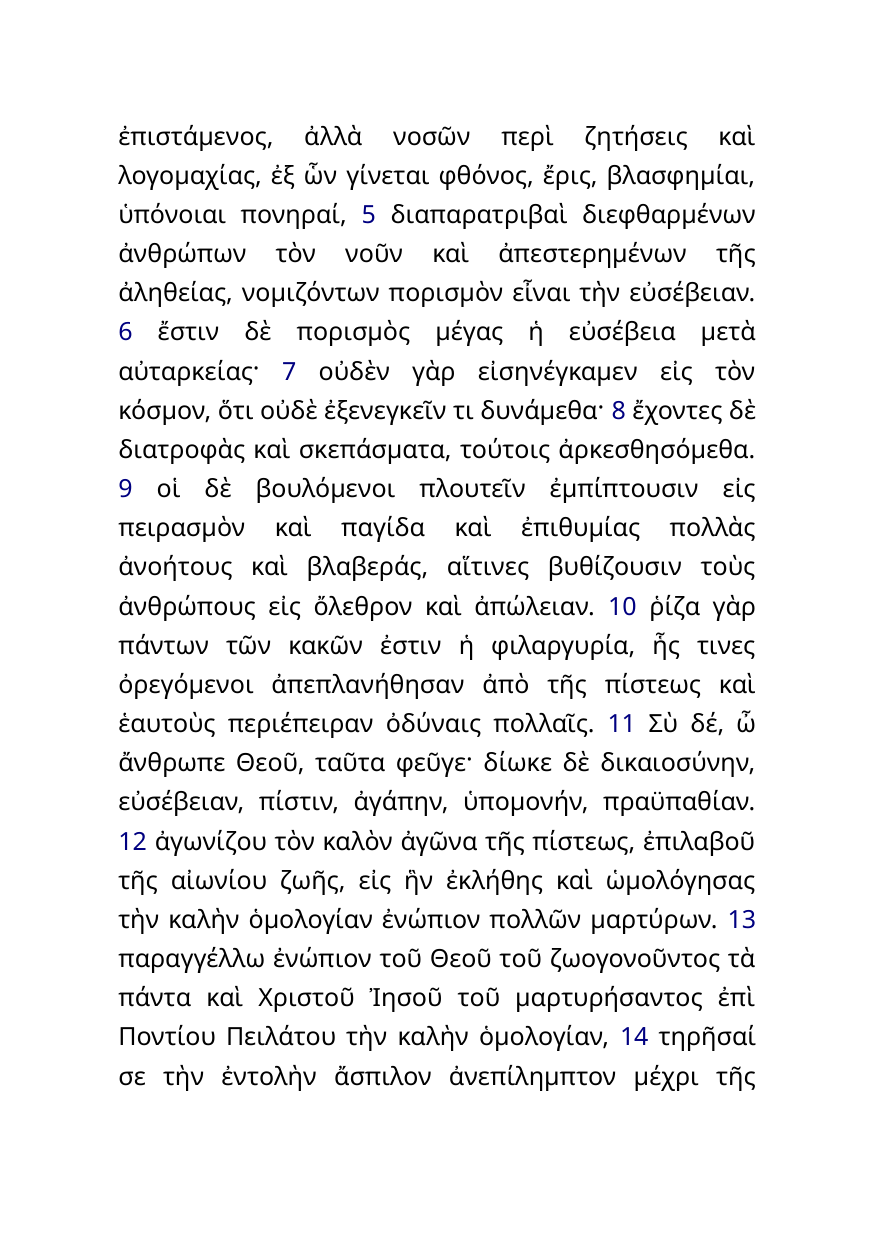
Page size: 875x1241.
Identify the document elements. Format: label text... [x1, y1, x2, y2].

text ἐπιστάμενος, ἀλλὰ νοσῶν περὶ ζητήσεις καὶ λογομαχίας, ἐξ ὧν γίνεται φθόνος, ἔρις, βλασφημίαι, ὑπόνοιαι πονηραί, 5 διαπαρατριβαὶ διεφθαρμένων ἀνθρώπων τὸν νοῦν καὶ ἀπεστερημένων τῆς ἀληθείας, νομιζόντων πορισμὸν εἶναι τὴν εὐσέβειαν. 6 ἔστιν δὲ πορισμὸς μέγας ἡ εὐσέβεια μετὰ αὐταρκείας· 7 οὐδὲν γὰρ εἰσηνέγκαμεν εἰς τὸν κόσμον, ὅτι οὐδὲ ἐξενεγκεῖν τι δυνάμεθα· 8 ἔχοντες δὲ διατροφὰς καὶ σκεπάσματα, τούτοις ἀρκεσθησόμεθα. 9 οἱ δὲ βουλόμενοι πλουτεῖν ἐμπίπτουσιν εἰς πειρασμὸν καὶ παγίδα καὶ ἐπιθυμίας πολλὰς ἀνοήτους καὶ βλαβεράς, αἵτινες βυθίζουσιν τοὺς ἀνθρώπους εἰς ὄλεθρον καὶ ἀπώλειαν. 10 ῥίζα γὰρ πάντων τῶν κακῶν ἐστιν ἡ φιλαργυρία, ἧς τινες ὀρεγόμενοι ἀπεπλανήθησαν ἀπὸ τῆς πίστεως καὶ ἑαυτοὺς περιέπειραν ὀδύναις πολλαῖς. 11 Σὺ δέ, ὦ ἄνθρωπε Θεοῦ, ταῦτα φεῦγε· δίωκε δὲ δικαιοσύνην, εὐσέβειαν, πίστιν, ἀγάπην, ὑπομονήν, πραϋπαθίαν. 12 ἀγωνίζου τὸν καλὸν ἀγῶνα τῆς πίστεως, ἐπιλαβοῦ τῆς αἰωνίου ζωῆς, εἰς ἣν ἐκλήθης καὶ ὡμολόγησας τὴν καλὴν ὁμολογίαν ἐνώπιον πολλῶν μαρτύρων. 13 παραγγέλλω ἐνώπιον τοῦ Θεοῦ τοῦ ζωογονοῦντος τὰ πάντα καὶ Χριστοῦ Ἰησοῦ τοῦ μαρτυρήσαντος ἐπὶ Ποντίου Πειλάτου τὴν καλὴν ὁμολογίαν, 14 τηρῆσαί σε τὴν ἐντολὴν ἄσπιλον ἀνεπίλημπτον μέχρι τῆς [118, 118, 756, 1092]
